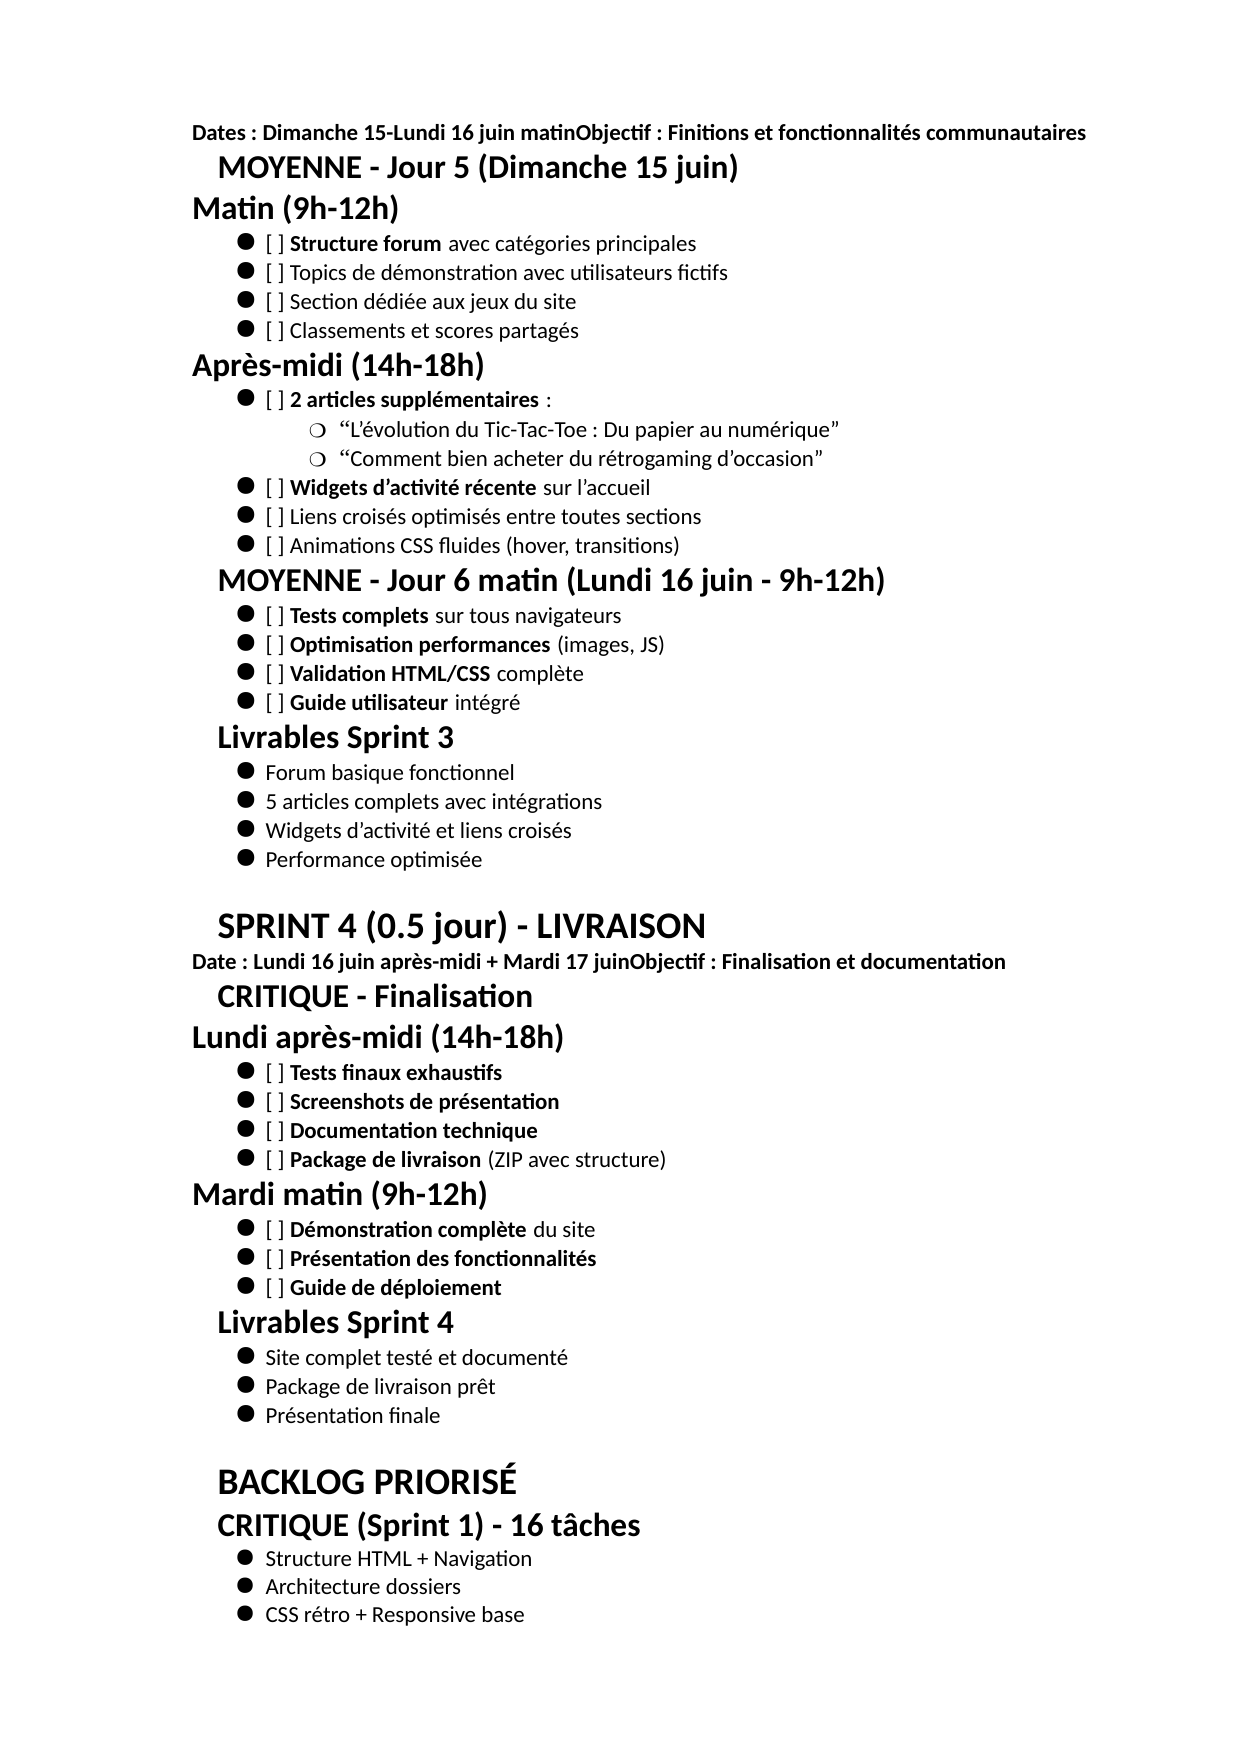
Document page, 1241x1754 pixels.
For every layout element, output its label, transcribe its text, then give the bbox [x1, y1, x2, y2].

list [ ] Section dédiée aux jeux du site [236, 286, 1122, 315]
list ✅ Livrables Sprint 4 [162, 1301, 1122, 1342]
list  CRITIQUE - Finalisation [162, 976, 1122, 1016]
list Structure HTML + Navigation [236, 1544, 1122, 1572]
list Widgets d’activité et liens croisés [236, 815, 1122, 844]
list [ ] Guide utilisateur intégré [236, 687, 1122, 716]
list Performance optimisée [236, 844, 1122, 873]
list [ ] Optimisation performances (images, JS) [236, 629, 1122, 658]
list [ ] Classements et scores partagés [236, 315, 1122, 344]
list Lundi après-midi (14h-18h) [162, 1016, 1122, 1057]
list [ ] Validation HTML/CSS complète [236, 658, 1122, 687]
list Forum basique fonctionnel [236, 757, 1122, 786]
list 5 articles complets avec intégrations [236, 786, 1122, 815]
list “L’évolution du Tic-Tac-Toe : Du papier au numérique” [309, 414, 1122, 443]
list [ ] Présentation des fonctionnalités [236, 1243, 1122, 1272]
list [ ] Liens croisés optimisés entre toutes sections [236, 501, 1122, 530]
list [ ] Structure forum avec catégories principales [236, 228, 1122, 257]
list Site complet testé et documenté [236, 1342, 1122, 1371]
list [ ] Screenshots de présentation [236, 1086, 1122, 1115]
list Architecture dossiers [236, 1572, 1122, 1600]
list [ ] Démonstration complète du site [236, 1214, 1122, 1243]
list  BACKLOG PRIORISÉ [162, 1458, 1122, 1504]
list Matin (9h-12h) [162, 187, 1122, 228]
list CSS rétro + Responsive base [236, 1600, 1122, 1628]
list [ ] Animations CSS fluides (hover, transitions) [236, 530, 1122, 559]
list [ ] 2 articles supplémentaires : [236, 384, 1122, 414]
list  SPRINT 4 (0.5 jour) - LIVRAISON [162, 902, 1122, 947]
list [ ] Documentation technique [236, 1115, 1122, 1144]
list Dates : Dimanche 15-Lundi 16 juin matinObjectif : Finitions et fonctionnalités communautaires [162, 118, 1122, 146]
list “Comment bien acheter du rétrogaming d’occasion” [309, 443, 1122, 472]
list Date : Lundi 16 juin après-midi + Mardi 17 juinObjectif : Finalisation et documentation [162, 947, 1122, 976]
list [ ] Tests complets sur tous navigateurs [236, 600, 1122, 629]
list Après-midi (14h-18h) [162, 344, 1122, 384]
list ✅ Livrables Sprint 3 [162, 716, 1122, 757]
list [ ] Widgets d’activité récente sur l’accueil [236, 472, 1122, 501]
list [ ] Tests finaux exhaustifs [236, 1057, 1122, 1086]
list  MOYENNE - Jour 5 (Dimanche 15 juin) [162, 146, 1122, 187]
list  MOYENNE - Jour 6 matin (Lundi 16 juin - 9h-12h) [162, 559, 1122, 600]
list  CRITIQUE (Sprint 1) - 16 tâches [162, 1504, 1122, 1544]
list Package de livraison prêt [236, 1371, 1122, 1400]
list [ ] Guide de déploiement [236, 1272, 1122, 1301]
list Mardi matin (9h-12h) [162, 1173, 1122, 1214]
list [ ] Package de livraison (ZIP avec structure) [236, 1144, 1122, 1173]
list [ ] Topics de démonstration avec utilisateurs fictifs [236, 257, 1122, 286]
list Présentation finale [236, 1400, 1122, 1429]
